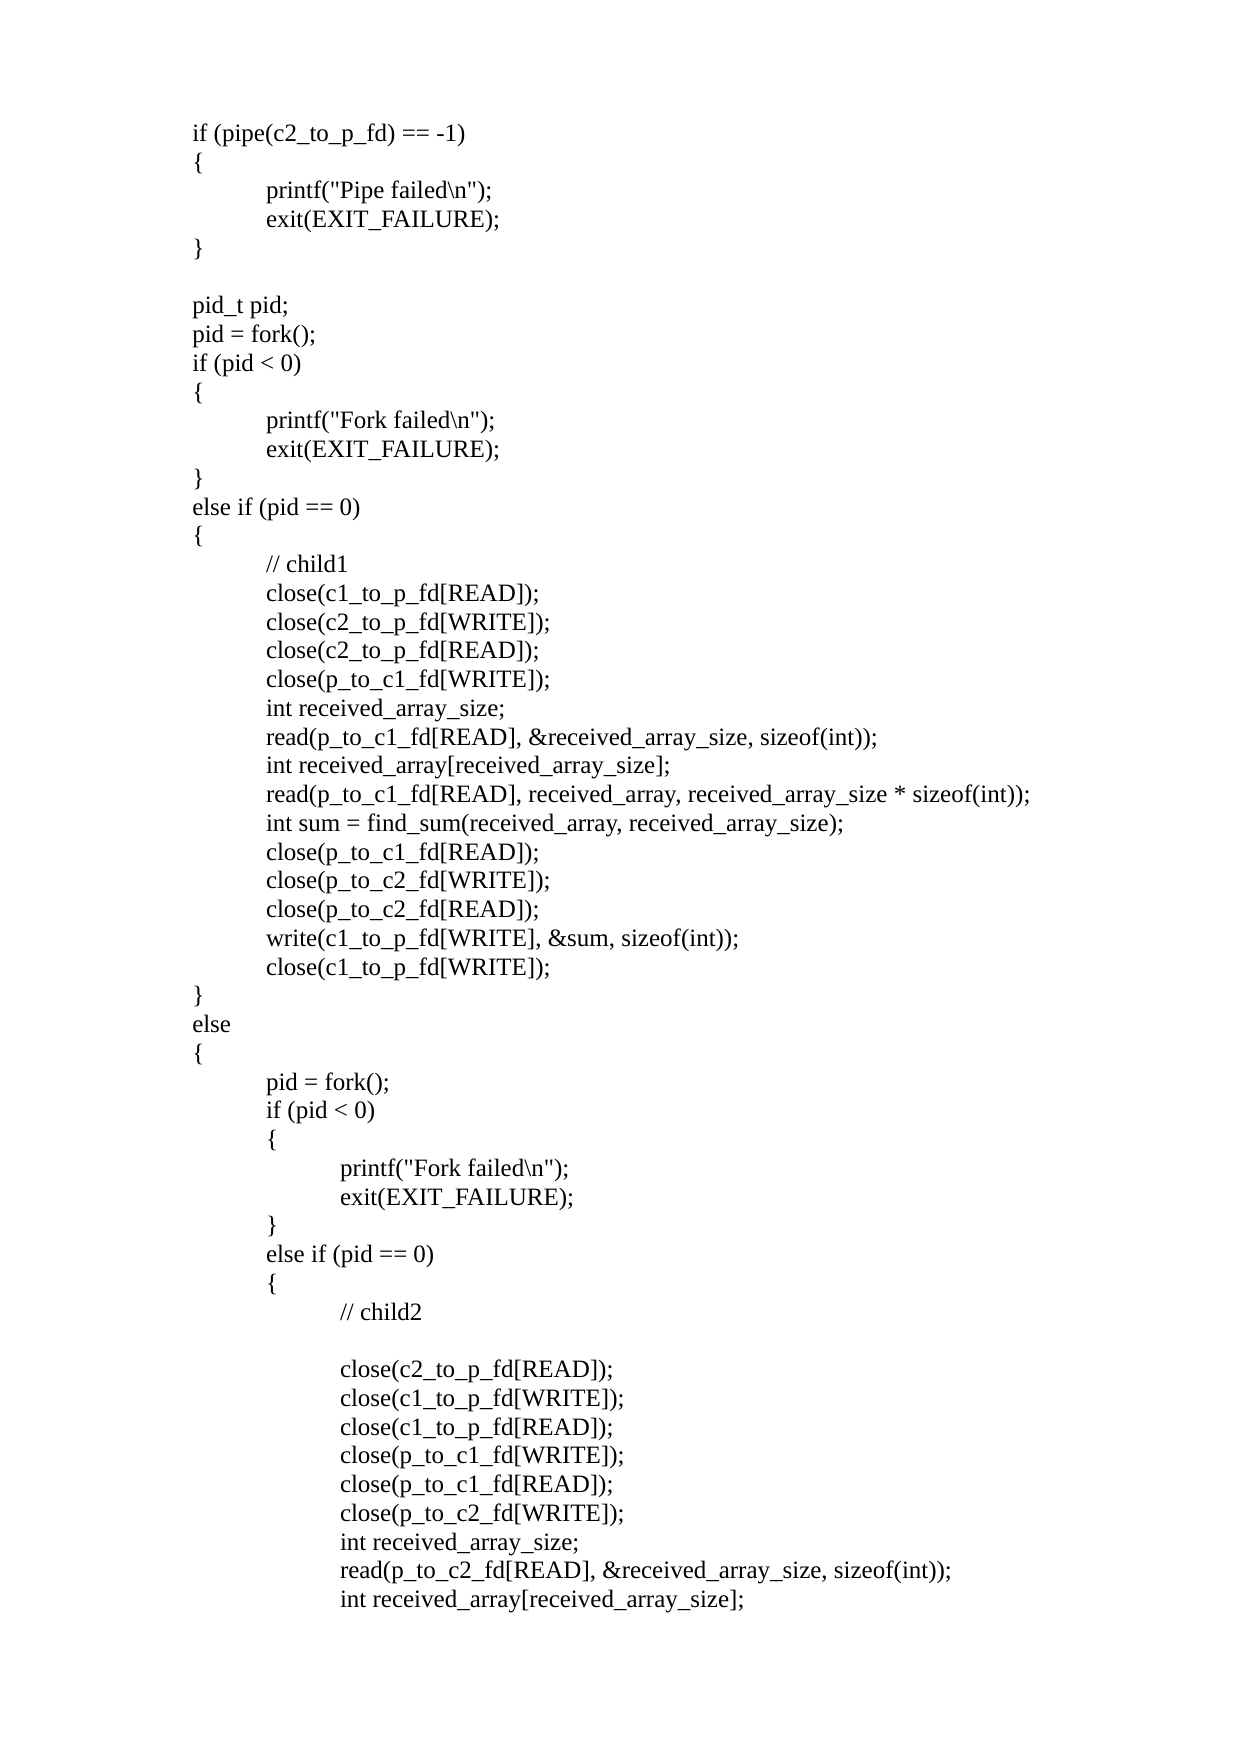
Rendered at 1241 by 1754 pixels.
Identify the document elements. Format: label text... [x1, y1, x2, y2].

text { [118, 147, 1122, 176]
text close(p_to_c1_fd[READ]); [118, 837, 1122, 866]
text close(c1_to_p_fd[WRITE]); [118, 952, 1122, 981]
text close(c2_to_p_fd[READ]); [118, 1354, 1122, 1383]
text read(p_to_c1_fd[READ], &received_array_size, sizeof(int)); [118, 722, 1122, 751]
text close(p_to_c2_fd[WRITE]); [118, 1498, 1122, 1527]
text } [118, 1211, 1122, 1239]
text read(p_to_c1_fd[READ], received_array, received_array_size * sizeof(int)); [118, 779, 1122, 808]
text else if (pid == 0) [118, 492, 1122, 521]
text printf("Fork failed\n"); [118, 406, 1122, 434]
text int received_array_size; [118, 693, 1122, 722]
text pid_t pid; [118, 291, 1122, 319]
text else if (pid == 0) [118, 1239, 1122, 1268]
text { [118, 377, 1122, 406]
text close(c2_to_p_fd[WRITE]); [118, 607, 1122, 636]
text int received_array[received_array_size]; [118, 751, 1122, 779]
text printf("Fork failed\n"); [118, 1153, 1122, 1182]
text read(p_to_c2_fd[READ], &received_array_size, sizeof(int)); [118, 1556, 1122, 1584]
text int received_array[received_array_size]; [118, 1584, 1122, 1613]
text { [118, 1038, 1122, 1067]
text { [118, 521, 1122, 549]
text pid = fork(); [118, 1067, 1122, 1096]
text write(c1_to_p_fd[WRITE], &sum, sizeof(int)); [118, 923, 1122, 952]
text exit(EXIT_FAILURE); [118, 1182, 1122, 1211]
text close(c1_to_p_fd[READ]); [118, 578, 1122, 607]
text int received_array_size; [118, 1527, 1122, 1556]
text { [118, 1124, 1122, 1153]
text close(c1_to_p_fd[READ]); [118, 1412, 1122, 1441]
text if (pipe(c2_to_p_fd) == -1) [118, 118, 1122, 147]
text } [118, 233, 1122, 262]
text else [118, 1009, 1122, 1038]
text // child2 [118, 1297, 1122, 1326]
text close(c1_to_p_fd[WRITE]); [118, 1383, 1122, 1412]
text exit(EXIT_FAILURE); [118, 204, 1122, 233]
text close(p_to_c1_fd[READ]); [118, 1469, 1122, 1498]
text close(p_to_c2_fd[WRITE]); [118, 866, 1122, 894]
text close(p_to_c1_fd[WRITE]); [118, 1441, 1122, 1469]
text exit(EXIT_FAILURE); [118, 434, 1122, 463]
text } [118, 981, 1122, 1009]
text close(p_to_c2_fd[READ]); [118, 894, 1122, 923]
text printf("Pipe failed\n"); [118, 176, 1122, 204]
text if (pid < 0) [118, 1096, 1122, 1124]
text // child1 [118, 549, 1122, 578]
text close(p_to_c1_fd[WRITE]); [118, 664, 1122, 693]
text if (pid < 0) [118, 348, 1122, 377]
text close(c2_to_p_fd[READ]); [118, 636, 1122, 664]
text pid = fork(); [118, 319, 1122, 348]
text int sum = find_sum(received_array, received_array_size); [118, 808, 1122, 837]
text { [118, 1268, 1122, 1297]
text } [118, 463, 1122, 492]
